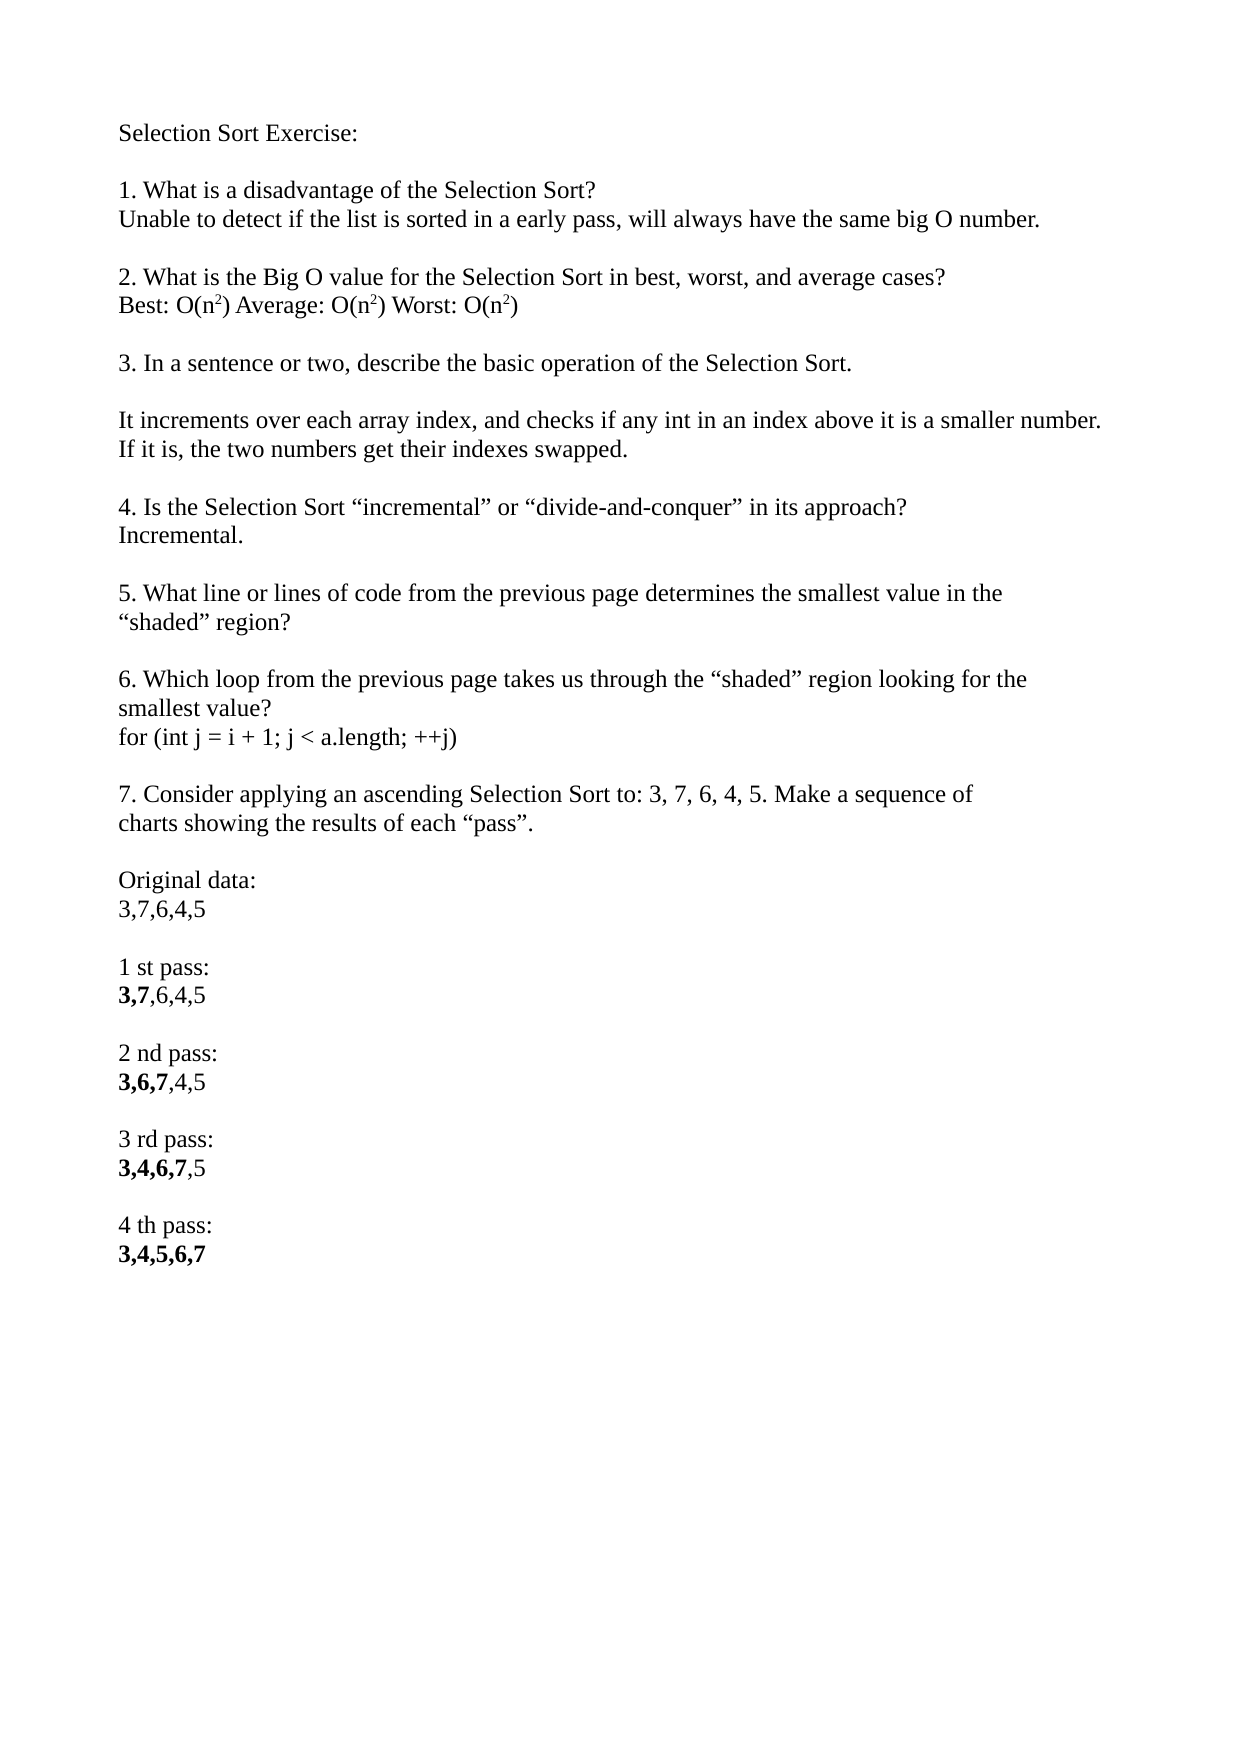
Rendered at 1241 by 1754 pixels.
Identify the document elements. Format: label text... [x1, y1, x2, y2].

text 3,7,6,4,5 [118, 894, 1122, 923]
text 4. Is the Selection Sort “incremental” or “divide-and-conquer” in its approach? [118, 492, 1122, 521]
text 6. Which loop from the previous page takes us through the “shaded” region looking for the [118, 664, 1122, 693]
text It increments over each array index, and checks if any int in an index above it is a smaller number. If it is, the two numbers get their indexes swapped. [118, 406, 1122, 463]
text 3,4,5,6,7 [118, 1239, 1122, 1268]
text 7. Consider applying an ascending Selection Sort to: 3, 7, 6, 4, 5. Make a sequence of [118, 779, 1122, 808]
text 3 rd pass: [118, 1124, 1122, 1153]
text charts showing the results of each “pass”. [118, 808, 1122, 837]
text 5. What line or lines of code from the previous page determines the smallest value in the [118, 578, 1122, 607]
text Selection Sort Exercise: [118, 118, 1122, 147]
text 3,7,6,4,5 [118, 981, 1122, 1009]
text 3,6,7,4,5 [118, 1067, 1122, 1096]
text 2. What is the Big O value for the Selection Sort in best, worst, and average cases? [118, 262, 1122, 291]
text Original data: [118, 866, 1122, 894]
text 1. What is a disadvantage of the Selection Sort? [118, 176, 1122, 204]
text 4 th pass: [118, 1211, 1122, 1239]
text Incremental. [118, 521, 1122, 549]
text 3. In a sentence or two, describe the basic operation of the Selection Sort. [118, 348, 1122, 377]
text Unable to detect if the list is sorted in a early pass, will always have the same big O number. [118, 204, 1122, 233]
text 1 st pass: [118, 952, 1122, 981]
text smallest value? [118, 693, 1122, 722]
text for (int j = i + 1; j < a.length; ++j) [118, 722, 1122, 751]
text 3,4,6,7,5 [118, 1153, 1122, 1182]
text Best: O(n2) Average: O(n2) Worst: O(n2) [118, 291, 1122, 319]
text 2 nd pass: [118, 1038, 1122, 1067]
text “shaded” region? [118, 607, 1122, 636]
